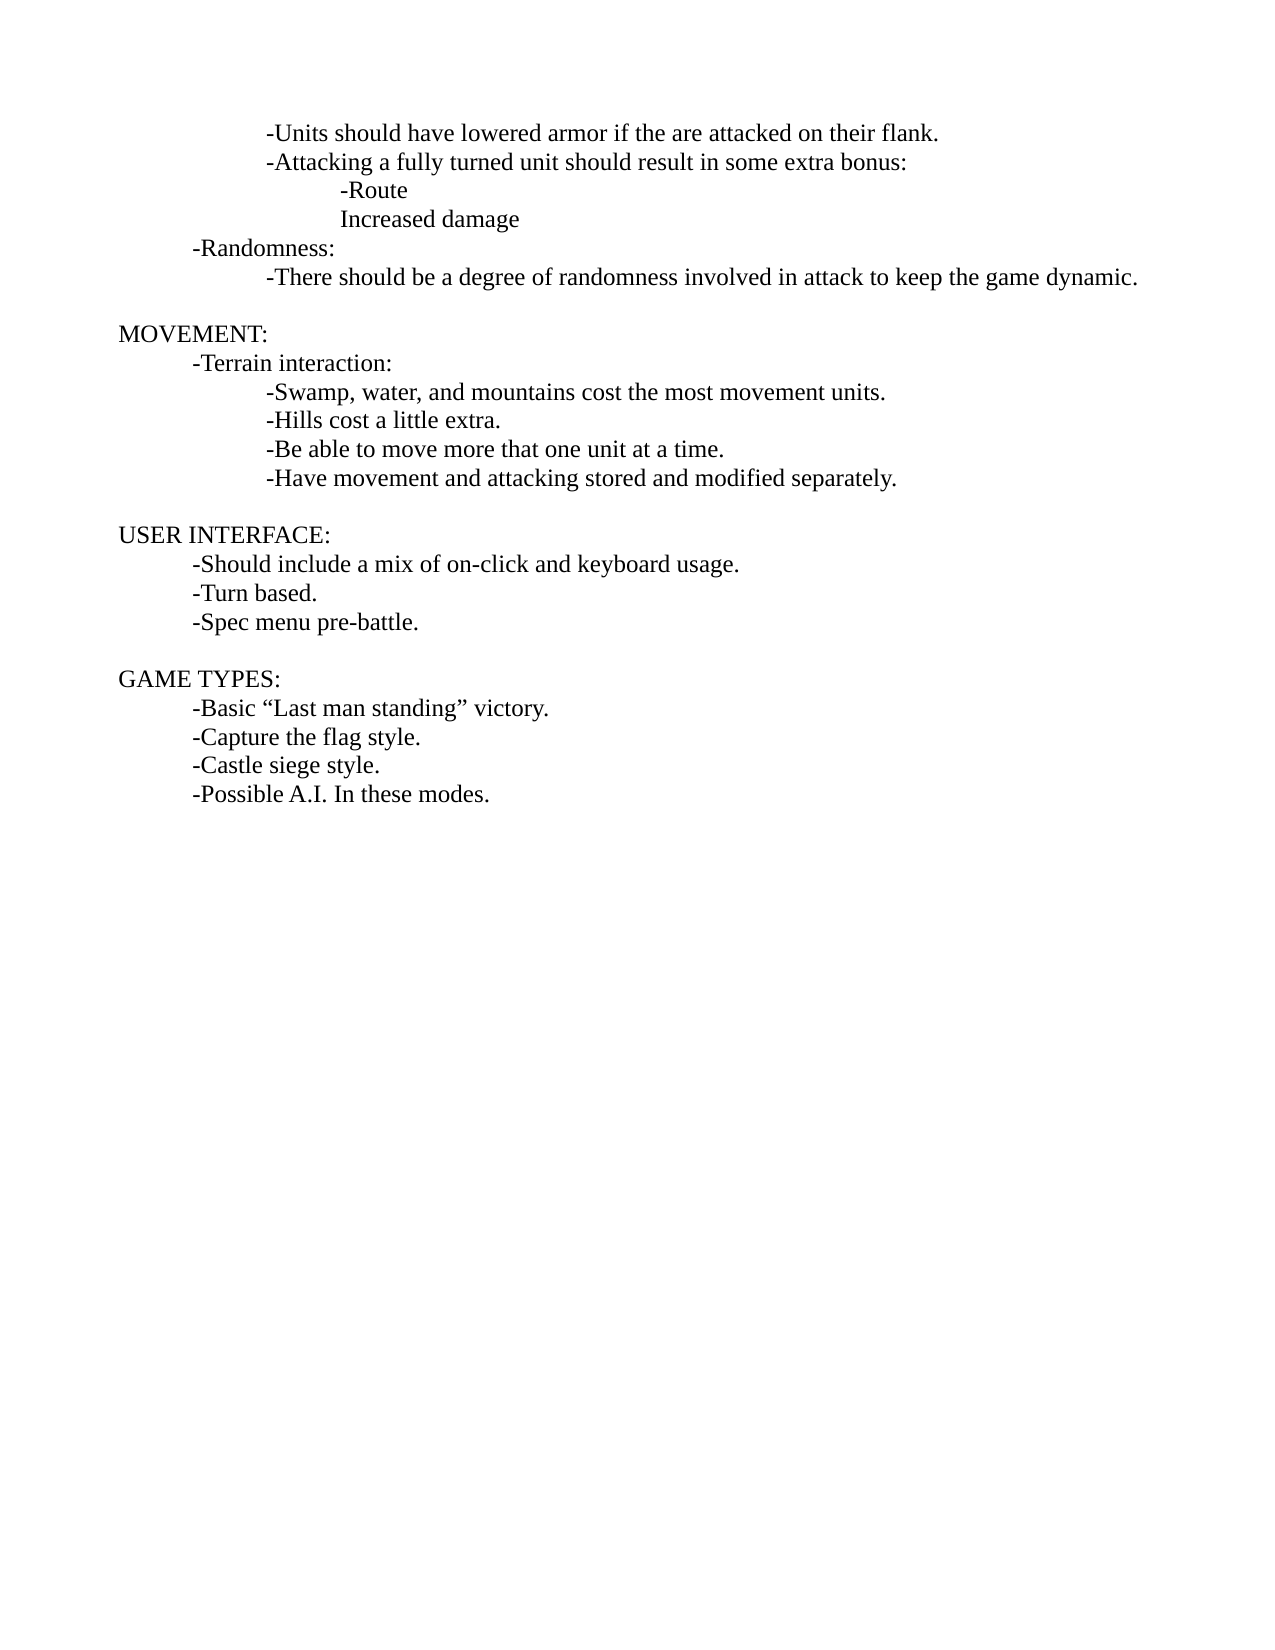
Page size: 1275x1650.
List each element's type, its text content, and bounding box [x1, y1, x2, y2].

text -Castle siege style. [118, 751, 1157, 779]
text -Have movement and attacking stored and modified separately. [118, 463, 1157, 492]
text -Capture the flag style. [118, 722, 1157, 751]
text -Terrain interaction: [118, 348, 1157, 377]
text -Route [118, 176, 1157, 204]
text -Be able to move more that one unit at a time. [118, 434, 1157, 463]
text USER INTERFACE: [118, 521, 1157, 549]
text -Possible A.I. In these modes. [118, 779, 1157, 808]
text -There should be a degree of randomness involved in attack to keep the game dynamic. [118, 262, 1157, 291]
text -Should include a mix of on-click and keyboard usage. [118, 549, 1157, 578]
text -Turn based. [118, 578, 1157, 607]
text -Hills cost a little extra. [118, 406, 1157, 434]
text -Randomness: [118, 233, 1157, 262]
text Increased damage [118, 204, 1157, 233]
text -Units should have lowered armor if the are attacked on their flank. -Attacking a fully turned unit should result in some extra bonus: [118, 118, 1157, 176]
text -Spec menu pre-battle. [118, 607, 1157, 636]
text -Swamp, water, and mountains cost the most movement units. [118, 377, 1157, 406]
text -Basic “Last man standing” victory. [118, 693, 1157, 722]
text GAME TYPES: [118, 664, 1157, 693]
text MOVEMENT: [118, 319, 1157, 348]
